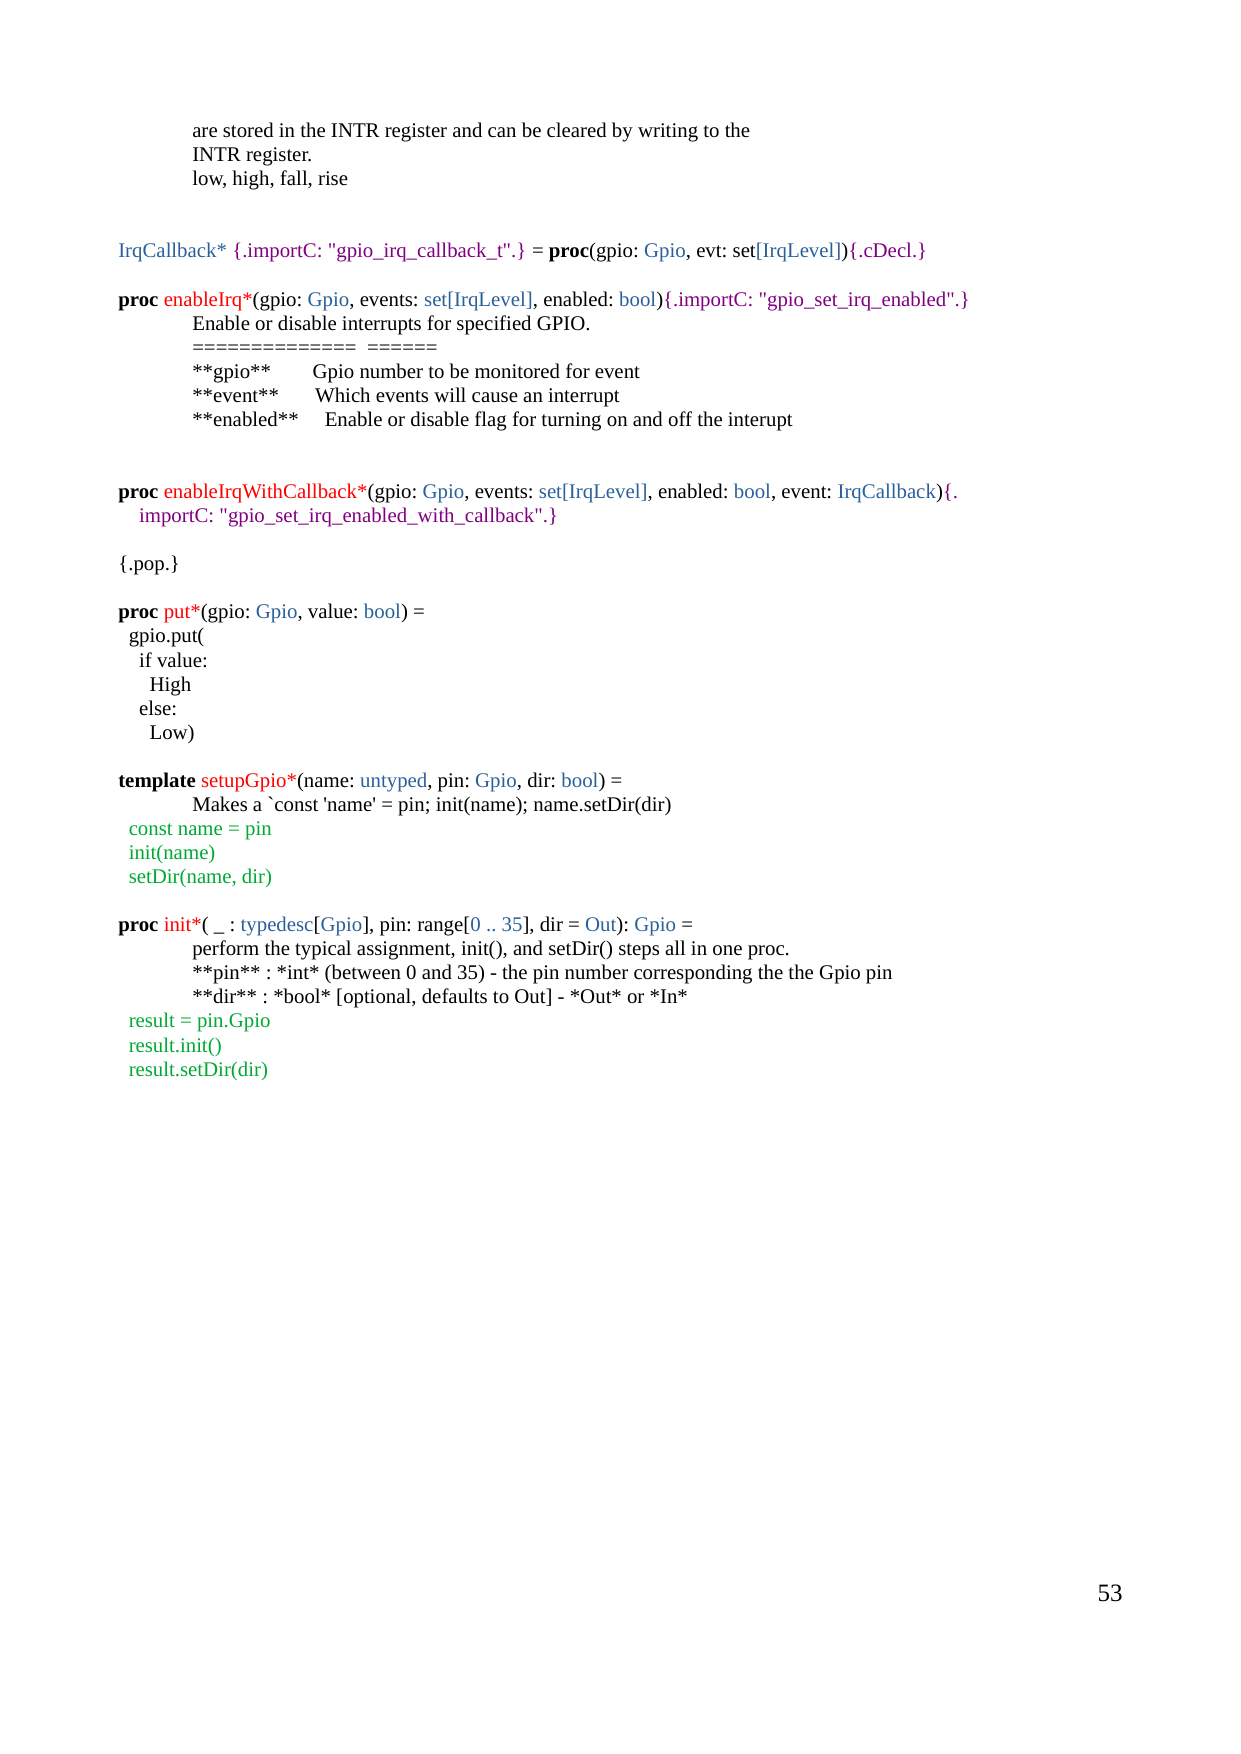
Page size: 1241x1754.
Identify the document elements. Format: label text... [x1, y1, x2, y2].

text **pin** : *int* (between 0 and 35) - the pin number corresponding the the Gpio pin [118, 960, 1122, 984]
text gpio.put( [118, 623, 1122, 647]
text proc put*(gpio: Gpio, value: bool) = [118, 599, 1122, 623]
text {.pop.} [118, 551, 1122, 575]
text importC: "gpio_set_irq_enabled_with_callback".} [118, 503, 1122, 527]
text are stored in the INTR register and can be cleared by writing to the [118, 118, 1122, 142]
text **gpio** Gpio number to be monitored for event [118, 359, 1122, 383]
text **event** Which events will cause an interrupt [118, 383, 1122, 407]
text result = pin.Gpio [118, 1008, 1122, 1032]
text Makes a `const 'name' = pin; init(name); name.setDir(dir) [118, 792, 1122, 816]
text init(name) [118, 840, 1122, 864]
text proc init*( _ : typedesc[Gpio], pin: range[0 .. 35], dir = Out): Gpio = [118, 912, 1122, 936]
text setDir(name, dir) [118, 864, 1122, 888]
text template setupGpio*(name: untyped, pin: Gpio, dir: bool) = [118, 768, 1122, 792]
text result.setDir(dir) [118, 1057, 1122, 1081]
text IrqCallback* {.importC: "gpio_irq_callback_t".} = proc(gpio: Gpio, evt: set[IrqLevel]){.cDecl.} [118, 238, 1122, 262]
text result.init() [118, 1032, 1122, 1057]
text High [118, 672, 1122, 696]
text Enable or disable interrupts for specified GPIO. [118, 311, 1122, 335]
text perform the typical assignment, init(), and setDir() steps all in one proc. [118, 936, 1122, 960]
text proc enableIrq*(gpio: Gpio, events: set[IrqLevel], enabled: bool){.importC: "gpio_set_irq_enabled".} [118, 287, 1122, 311]
text const name = pin [118, 816, 1122, 840]
text ============== ====== [118, 335, 1122, 359]
text INTR register. [118, 142, 1122, 166]
text low, high, fall, rise [118, 166, 1122, 190]
text **enabled** Enable or disable flag for turning on and off the interupt [118, 407, 1122, 431]
text else: [118, 696, 1122, 720]
text **dir** : *bool* [optional, defaults to Out] - *Out* or *In* [118, 984, 1122, 1008]
text if value: [118, 647, 1122, 672]
text proc enableIrqWithCallback*(gpio: Gpio, events: set[IrqLevel], enabled: bool, event: IrqCallback){. [118, 479, 1122, 503]
text Low) [118, 720, 1122, 744]
